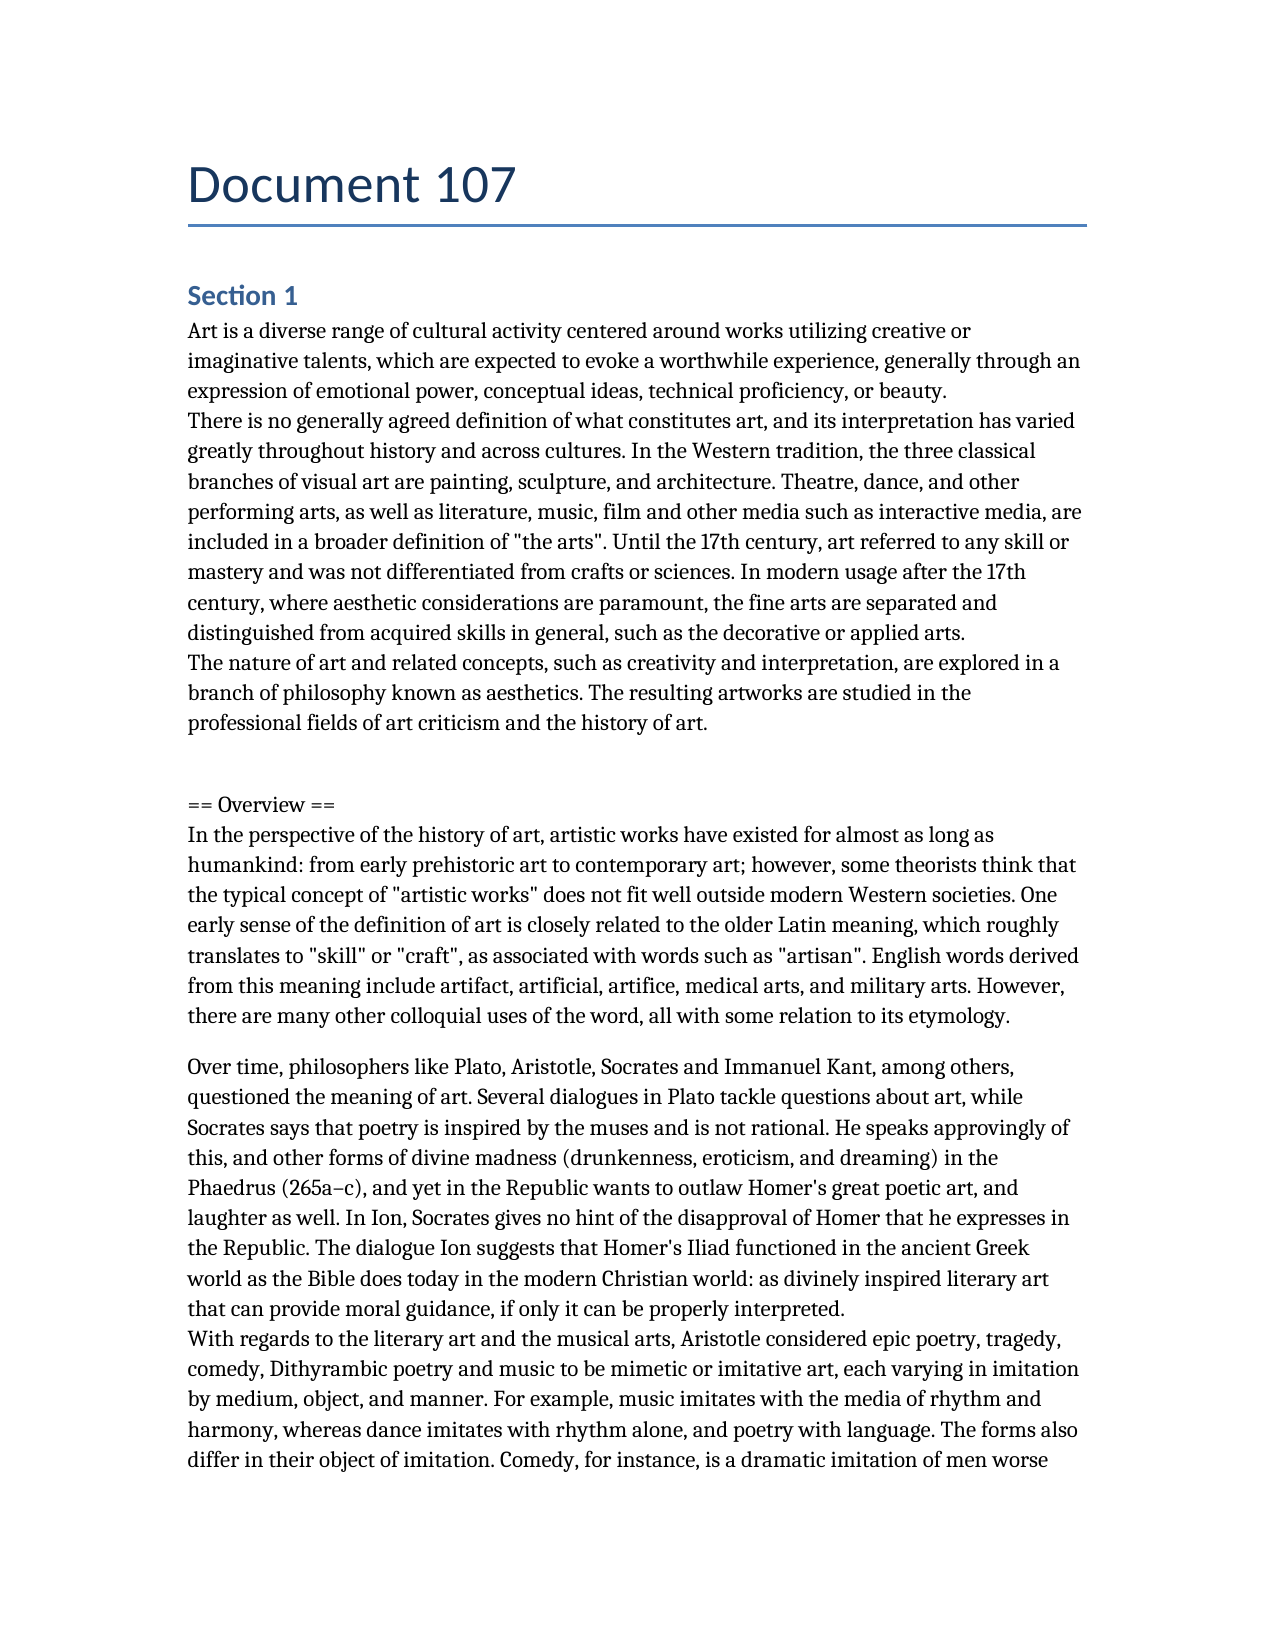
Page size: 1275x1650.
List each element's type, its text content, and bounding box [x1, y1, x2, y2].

text Art is a diverse range of cultural activity centered around works utilizing creative or imaginative talents, which are expected to evoke a worthwhile experience, generally through an expression of emotional power, conceptual ideas, technical proficiency, or beauty. There is no generally agreed definition of what constitutes art, and its interpretation has varied greatly throughout history and across cultures. In the Western tradition, the three classical branches of visual art are painting, sculpture, and architecture. Theatre, dance, and other performing arts, as well as literature, music, film and other media such as interactive media, are included in a broader definition of "the arts". Until the 17th century, art referred to any skill or mastery and was not differentiated from crafts or sciences. In modern usage after the 17th century, where aesthetic considerations are paramount, the fine arts are separated and distinguished from acquired skills in general, such as the decorative or applied arts. The nature of art and related concepts, such as creativity and interpretation, are explored in a branch of philosophy known as aesthetics. The resulting artworks are studied in the professional fields of art criticism and the history of art. [187, 317, 1087, 737]
subtitle Section 1 [187, 277, 1087, 312]
text Over time, philosophers like Plato, Aristotle, Socrates and Immanuel Kant, among others, questioned the meaning of art. Several dialogues in Plato tackle questions about art, while Socrates says that poetry is inspired by the muses and is not rational. He speaks approvingly of this, and other forms of divine madness (drunkenness, eroticism, and dreaming) in the Phaedrus (265a–c), and yet in the Republic wants to outlaw Homer's great poetic art, and laughter as well. In Ion, Socrates gives no hint of the disapproval of Homer that he expresses in the Republic. The dialogue Ion suggests that Homer's Iliad functioned in the ancient Greek world as the Bible does today in the modern Christian world: as divinely inspired literary art that can provide moral guidance, if only it can be properly interpreted. With regards to the literary art and the musical arts, Aristotle considered epic poetry, tragedy, comedy, Dithyrambic poetry and music to be mimetic or imitative art, each varying in imitation by medium, object, and manner. For example, music imitates with the media of rhythm and harmony, whereas dance imitates with rhythm alone, and poetry with language. The forms also differ in their object of imitation. Comedy, for instance, is a dramatic imitation of men worse [187, 1054, 1087, 1473]
text == Overview == In the perspective of the history of art, artistic works have existed for almost as long as humankind: from early prehistoric art to contemporary art; however, some theorists think that the typical concept of "artistic works" does not fit well outside modern Western societies. One early sense of the definition of art is closely related to the older Latin meaning, which roughly translates to "skill" or "craft", as associated with words such as "artisan". English words derived from this meaning include artifact, artificial, artifice, medical arts, and military arts. However, there are many other colloquial uses of the word, all with some relation to its etymology. [187, 761, 1087, 1029]
title Document 107 [187, 150, 1087, 227]
